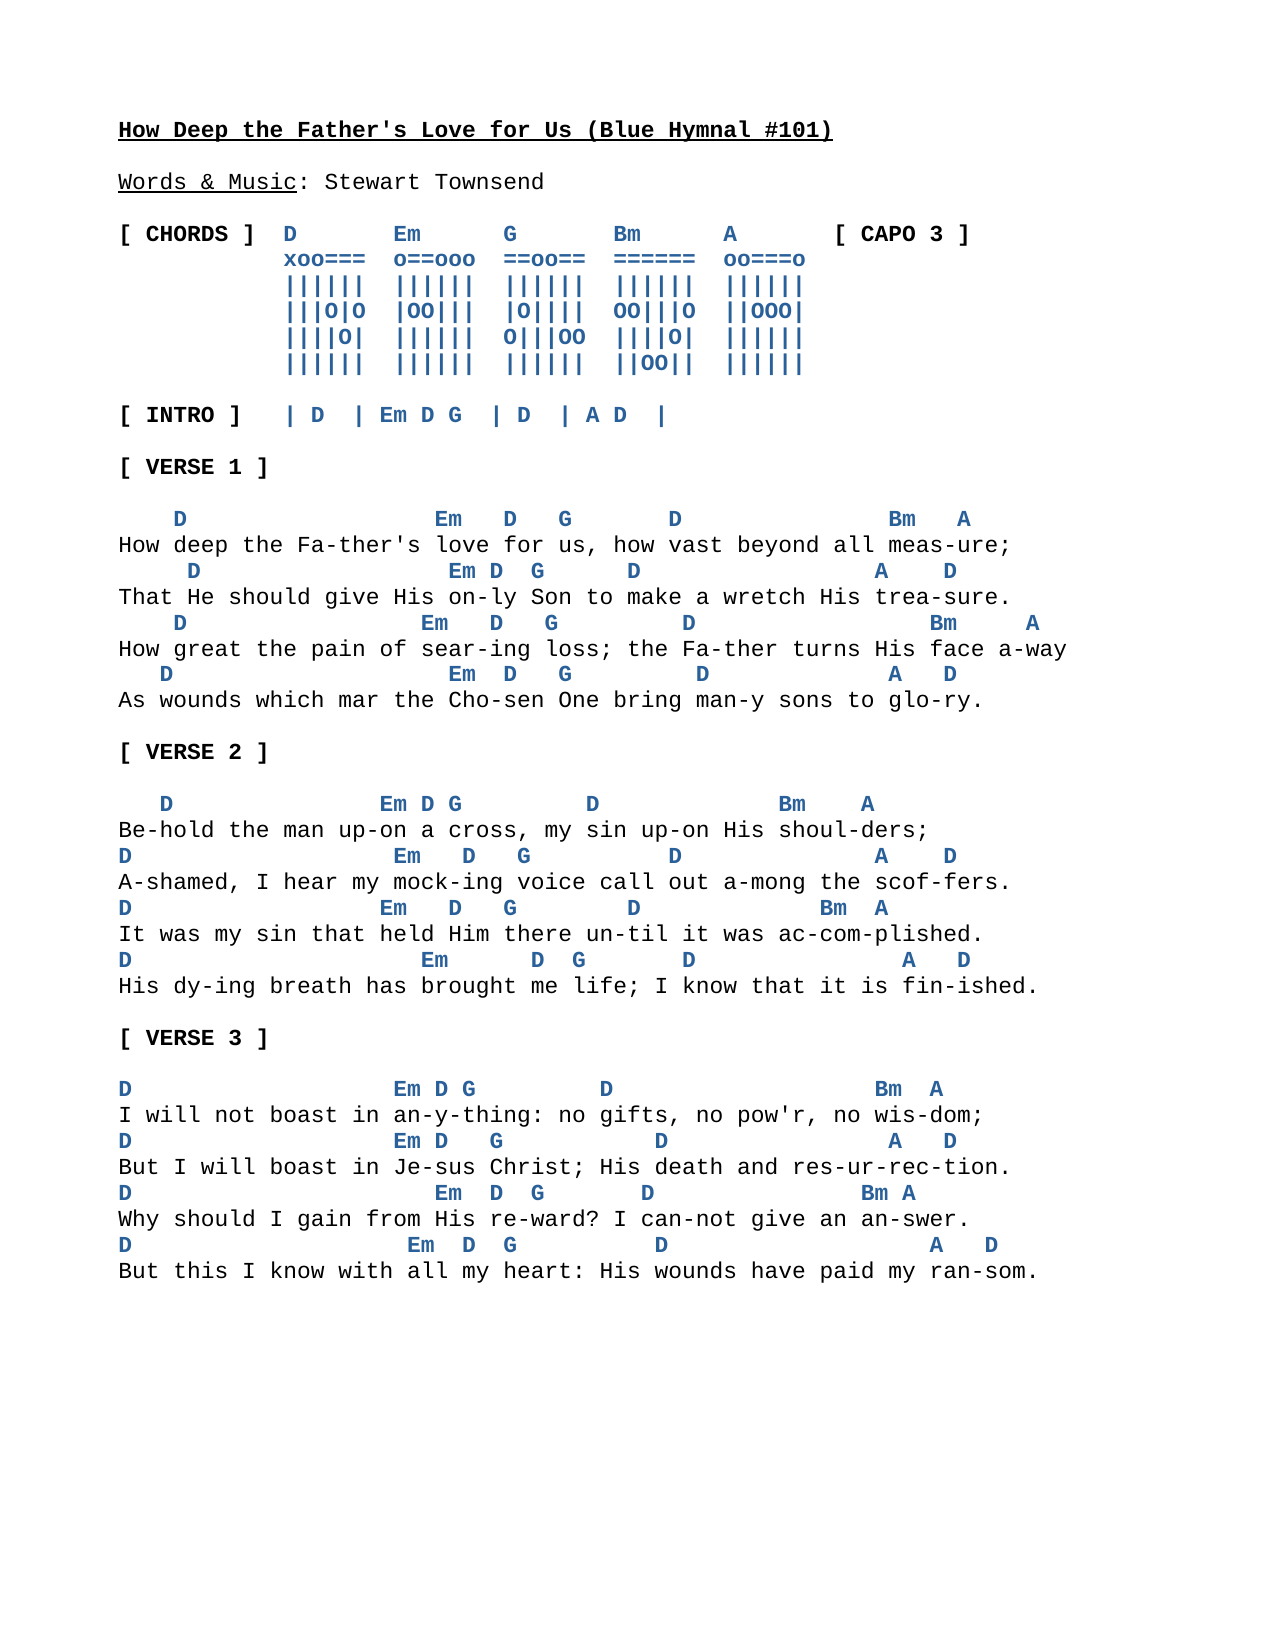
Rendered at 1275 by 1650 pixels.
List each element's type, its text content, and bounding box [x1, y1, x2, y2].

text A-shamed, I hear my mock-ing voice call out a-mong the scof-fers. [118, 870, 1157, 896]
text |||O|O |OO||| |O|||| OO|||O ||OOO| [118, 300, 1157, 326]
text D Em D G D Bm A [118, 896, 1157, 922]
text D Em D G D A D [118, 948, 1157, 974]
text But this I know with all my heart: His wounds have paid my ran-som. [118, 1259, 1157, 1285]
text It was my sin that held Him there un-til it was ac-com-plished. [118, 922, 1157, 948]
text [ VERSE 1 ] [118, 455, 1157, 481]
text Be-hold the man up-on a cross, my sin up-on His shoul-ders; [118, 818, 1157, 844]
text That He should give His on-ly Son to make a wretch His trea-sure. [118, 585, 1157, 611]
text |||||| |||||| |||||| ||OO|| |||||| [118, 352, 1157, 377]
text D Em D G D Bm A [118, 1182, 1157, 1207]
text D Em D G D Bm A [118, 792, 1157, 818]
text [ CHORDS ] D Em G Bm A [ CAPO 3 ] [118, 222, 1157, 248]
text D Em D G D Bm A [118, 507, 1157, 533]
text D Em D G D Bm A [118, 611, 1157, 637]
text How deep the Fa-ther's love for us, how vast beyond all meas-ure; [118, 533, 1157, 559]
text How Deep the Father's Love for Us (Blue Hymnal #101) [118, 118, 1157, 144]
text xoo=== o==ooo ==oo== ====== oo===o [118, 248, 1157, 274]
text Why should I gain from His re-ward? I can-not give an an-swer. [118, 1207, 1157, 1233]
text D Em D G D A D [118, 1233, 1157, 1259]
text Words & Music: Stewart Townsend [118, 170, 1157, 196]
text But I will boast in Je-sus Christ; His death and res-ur-rec-tion. [118, 1156, 1157, 1182]
text D Em D G D A D [118, 663, 1157, 689]
text As wounds which mar the Cho-sen One bring man-y sons to glo-ry. [118, 689, 1157, 715]
text [ INTRO ] | D | Em D G | D | A D | [118, 403, 1157, 429]
text [ VERSE 2 ] [118, 741, 1157, 767]
text D Em D G D A D [118, 844, 1157, 870]
text I will not boast in an-y-thing: no gifts, no pow'r, no wis-dom; [118, 1104, 1157, 1130]
text D Em D G D A D [118, 1130, 1157, 1156]
text [ VERSE 3 ] [118, 1026, 1157, 1052]
text How great the pain of sear-ing loss; the Fa-ther turns His face a-way [118, 637, 1157, 663]
text ||||O| |||||| O|||OO ||||O| |||||| [118, 326, 1157, 352]
text |||||| |||||| |||||| |||||| |||||| [118, 274, 1157, 300]
text His dy-ing breath has brought me life; I know that it is fin-ished. [118, 974, 1157, 1000]
text D Em D G D A D [118, 559, 1157, 585]
text D Em D G D Bm A [118, 1078, 1157, 1104]
